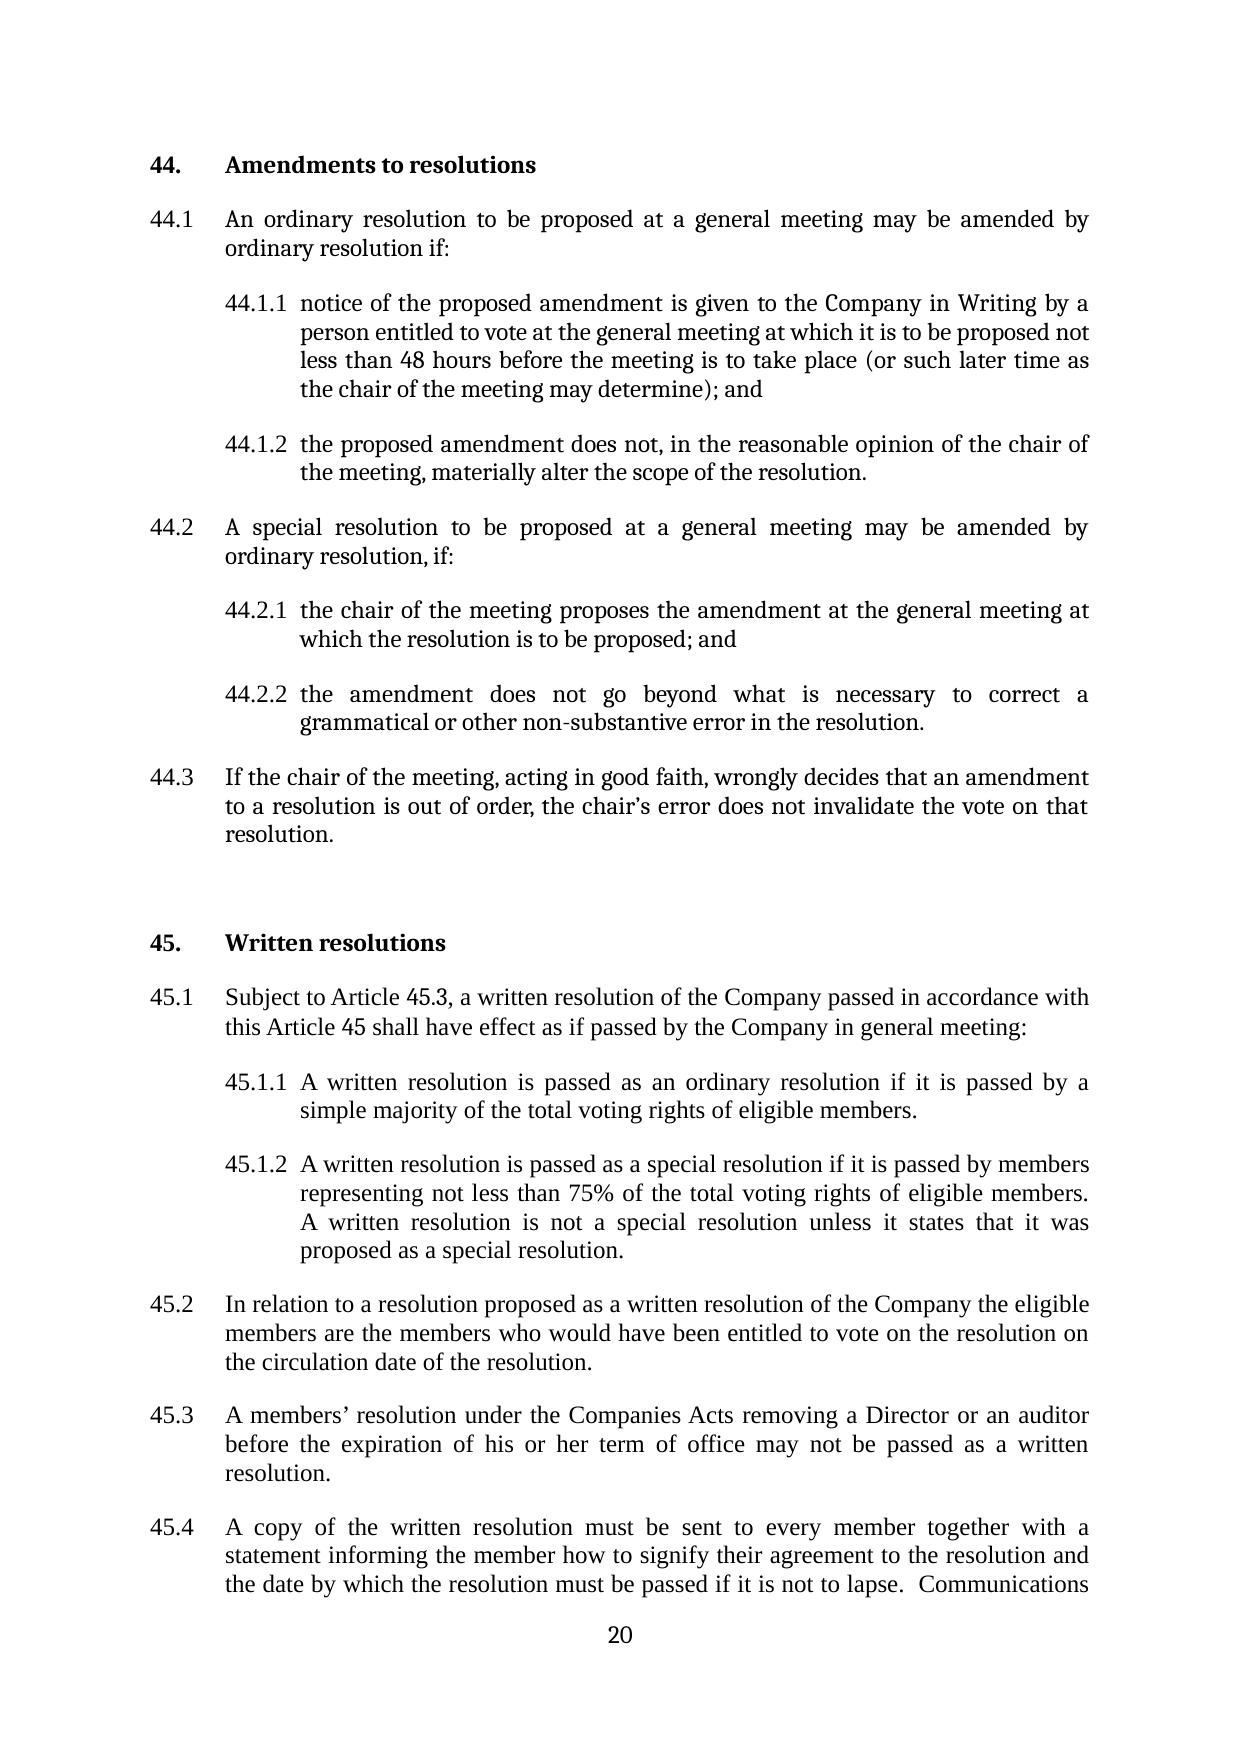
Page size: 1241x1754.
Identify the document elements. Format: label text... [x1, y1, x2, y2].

list In relation to a resolution proposed as a written resolution of the Company the eligible members are the members who would have been entitled to vote on the resolution on the circulation date of the resolution. [150, 1289, 1090, 1375]
list the amendment does not go beyond what is necessary to correct a grammatical or other non-substantive error in the resolution. [225, 679, 1090, 737]
list Subject to Article 45.3, a written resolution of the Company passed in accordance with this Article 45 shall have effect as if passed by the Company in general meeting: [150, 982, 1090, 1042]
list notice of the proposed amendment is given to the Company in Writing by a person entitled to vote at the general meeting at which it is to be proposed not less than 48 hours before the meeting is to take place (or such later time as the chair of the meeting may determine); and [225, 288, 1090, 404]
list A special resolution to be proposed at a general meeting may be amended by ordinary resolution, if: [150, 512, 1090, 570]
list Written resolutions [150, 928, 1090, 957]
list A copy of the written resolution must be sent to every member together with a statement informing the member how to signify their agreement to the resolution and the date by which the resolution must be passed if it is not to lapse. Communications [150, 1512, 1090, 1598]
list the proposed amendment does not, in the reasonable opinion of the chair of the meeting, materially alter the scope of the resolution. [225, 429, 1090, 487]
list If the chair of the meeting, acting in good faith, wrongly decides that an amendment to a resolution is out of order, the chair’s error does not invalidate the vote on that resolution. [150, 762, 1090, 849]
list A written resolution is passed as a special resolution if it is passed by members representing not less than 75% of the total voting rights of eligible members. A written resolution is not a special resolution unless it states that it was proposed as a special resolution. [225, 1149, 1090, 1264]
list the chair of the meeting proposes the amendment at the general meeting at which the resolution is to be proposed; and [225, 595, 1090, 654]
list A written resolution is passed as an ordinary resolution if it is passed by a simple majority of the total voting rights of eligible members. [225, 1067, 1090, 1124]
list An ordinary resolution to be proposed at a general meeting may be amended by ordinary resolution if: [150, 204, 1090, 263]
list Amendments to resolutions [150, 150, 1090, 179]
list A members’ resolution under the Companies Acts removing a Director or an auditor before the expiration of his or her term of office may not be passed as a written resolution. [150, 1400, 1090, 1487]
